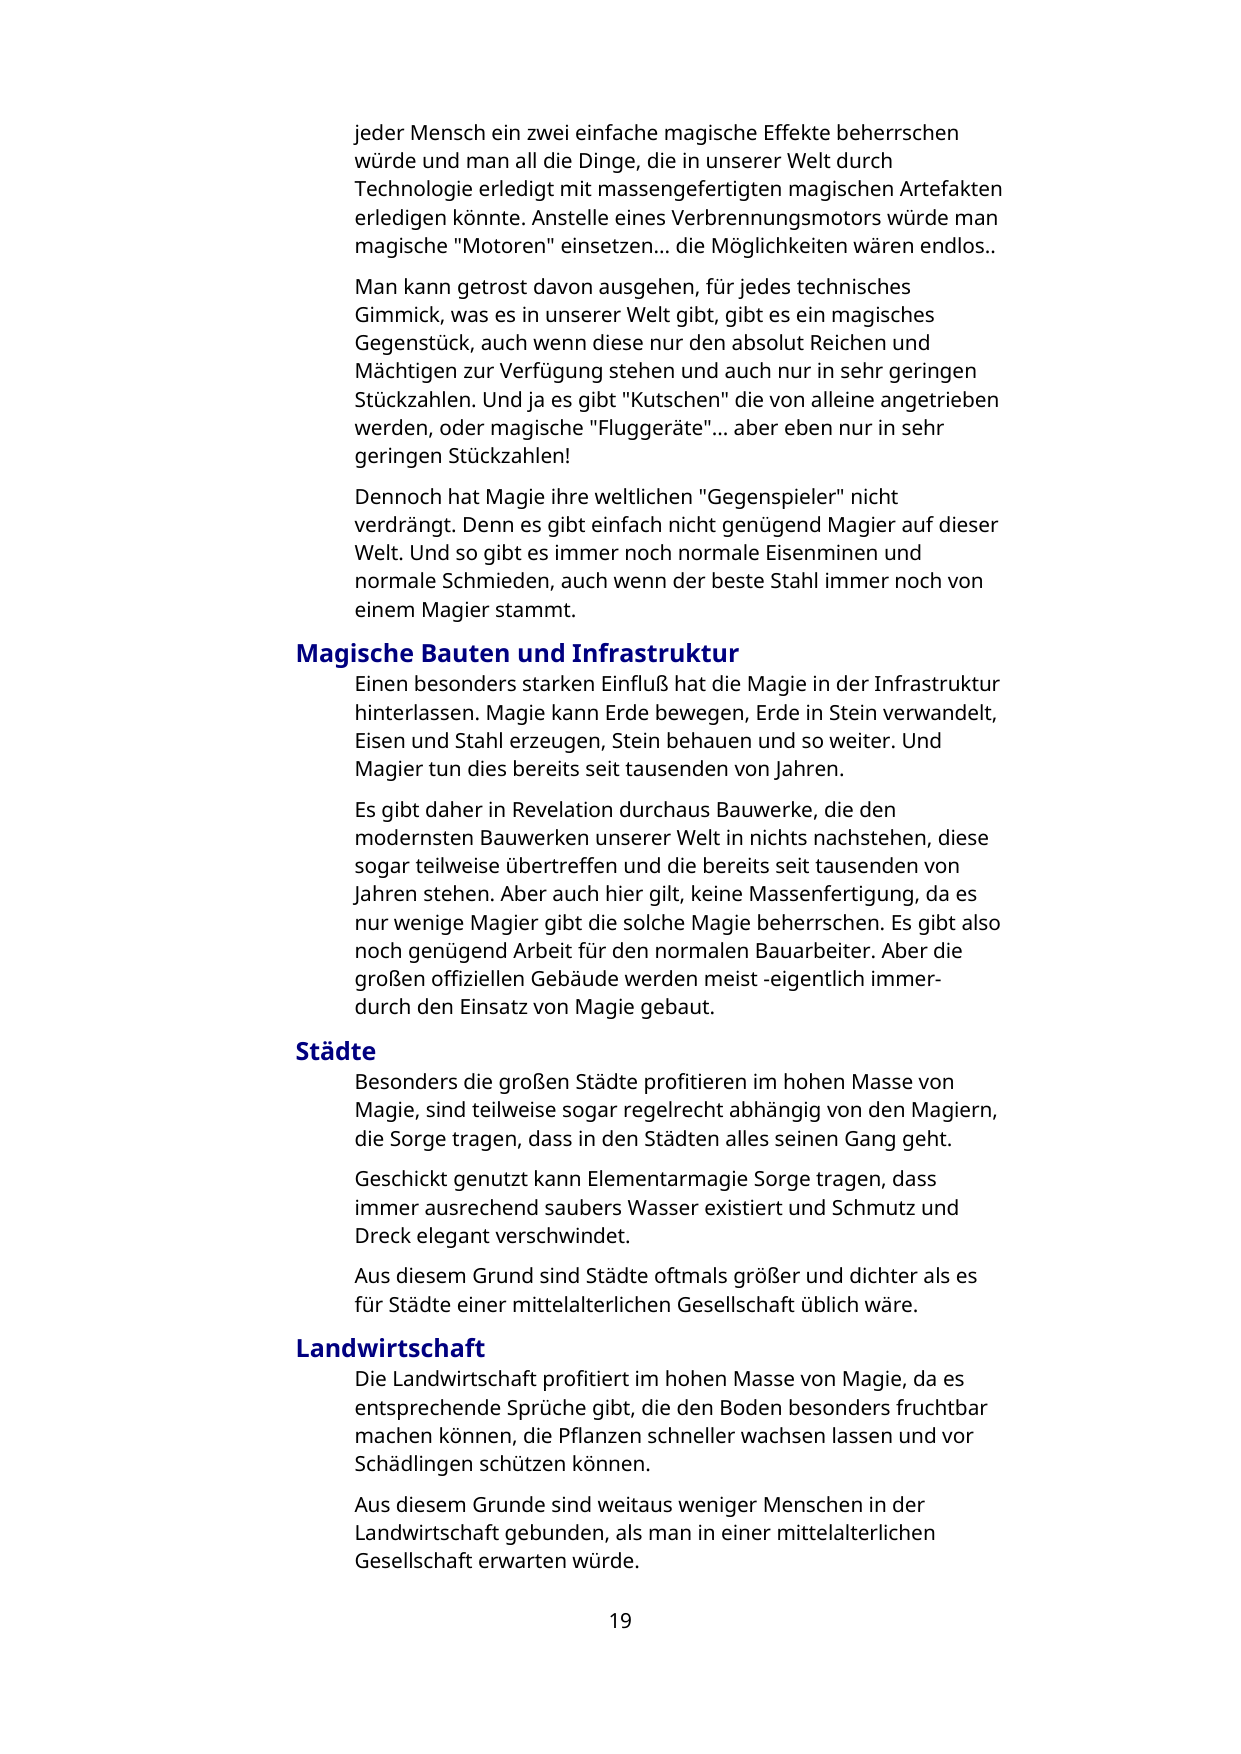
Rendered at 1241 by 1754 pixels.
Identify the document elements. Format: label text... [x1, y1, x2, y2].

text jeder Mensch ein zwei einfache magische Effekte beherrschen würde und man all die Dinge, die in unserer Welt durch Technologie erledigt mit massengefertigten magischen Artefakten erledigen könnte. Anstelle eines Verbrennungsmotors würde man magische "Motoren" einsetzen... die Möglichkeiten wären endlos.. [354, 118, 1004, 259]
text Man kann getrost davon ausgehen, für jedes technisches Gimmick, was es in unserer Welt gibt, gibt es ein magisches Gegenstück, auch wenn diese nur den absolut Reichen und Mächtigen zur Verfügung stehen und auch nur in sehr geringen Stückzahlen. Und ja es gibt "Kutschen" die von alleine angetrieben werden, oder magische "Fluggeräte"... aber eben nur in sehr geringen Stückzahlen! [354, 272, 1004, 469]
subtitle Landwirtschaft [295, 1331, 1004, 1364]
text Besonders die großen Städte profitieren im hohen Masse von Magie, sind teilweise sogar regelrecht abhängig von den Magiern, die Sorge tragen, dass in den Städten alles seinen Gang geht. [354, 1067, 1004, 1152]
text Einen besonders starken Einfluß hat die Magie in der Infrastruktur hinterlassen. Magie kann Erde bewegen, Erde in Stein verwandelt, Eisen und Stahl erzeugen, Stein behauen und so weiter. Und Magier tun dies bereits seit tausenden von Jahren. [354, 669, 1004, 782]
text Dennoch hat Magie ihre weltlichen "Gegenspieler" nicht verdrängt. Denn es gibt einfach nicht genügend Magier auf dieser Welt. Und so gibt es immer noch normale Eisenminen und normale Schmieden, auch wenn der beste Stahl immer noch von einem Magier stammt. [354, 482, 1004, 623]
subtitle Städte [295, 1033, 1004, 1067]
text Die Landwirtschaft profitiert im hohen Masse von Magie, da es entsprechende Sprüche gibt, die den Boden besonders fruchtbar machen können, die Pflanzen schneller wachsen lassen und vor Schädlingen schützen können. [354, 1364, 1004, 1477]
text Aus diesem Grund sind Städte oftmals größer und dichter als es für Städte einer mittelalterlichen Gesellschaft üblich wäre. [354, 1262, 1004, 1318]
text Geschickt genutzt kann Elementarmagie Sorge tragen, dass immer ausrechend saubers Wasser existiert und Schmutz und Dreck elegant verschwindet. [354, 1164, 1004, 1249]
text Es gibt daher in Revelation durchaus Bauwerke, die den modernsten Bauwerken unserer Welt in nichts nachstehen, diese sogar teilweise übertreffen und die bereits seit tausenden von Jahren stehen. Aber auch hier gilt, keine Massenfertigung, da es nur wenige Magier gibt die solche Magie beherrschen. Es gibt also noch genügend Arbeit für den normalen Bauarbeiter. Aber die großen offiziellen Gebäude werden meist -eigentlich immer- durch den Einsatz von Magie gebaut. [354, 795, 1004, 1021]
subtitle Magische Bauten und Infrastruktur [295, 636, 1004, 669]
text Aus diesem Grunde sind weitaus weniger Menschen in der Landwirtschaft gebunden, als man in einer mittelalterlichen Gesellschaft erwarten würde. [354, 1490, 1004, 1574]
